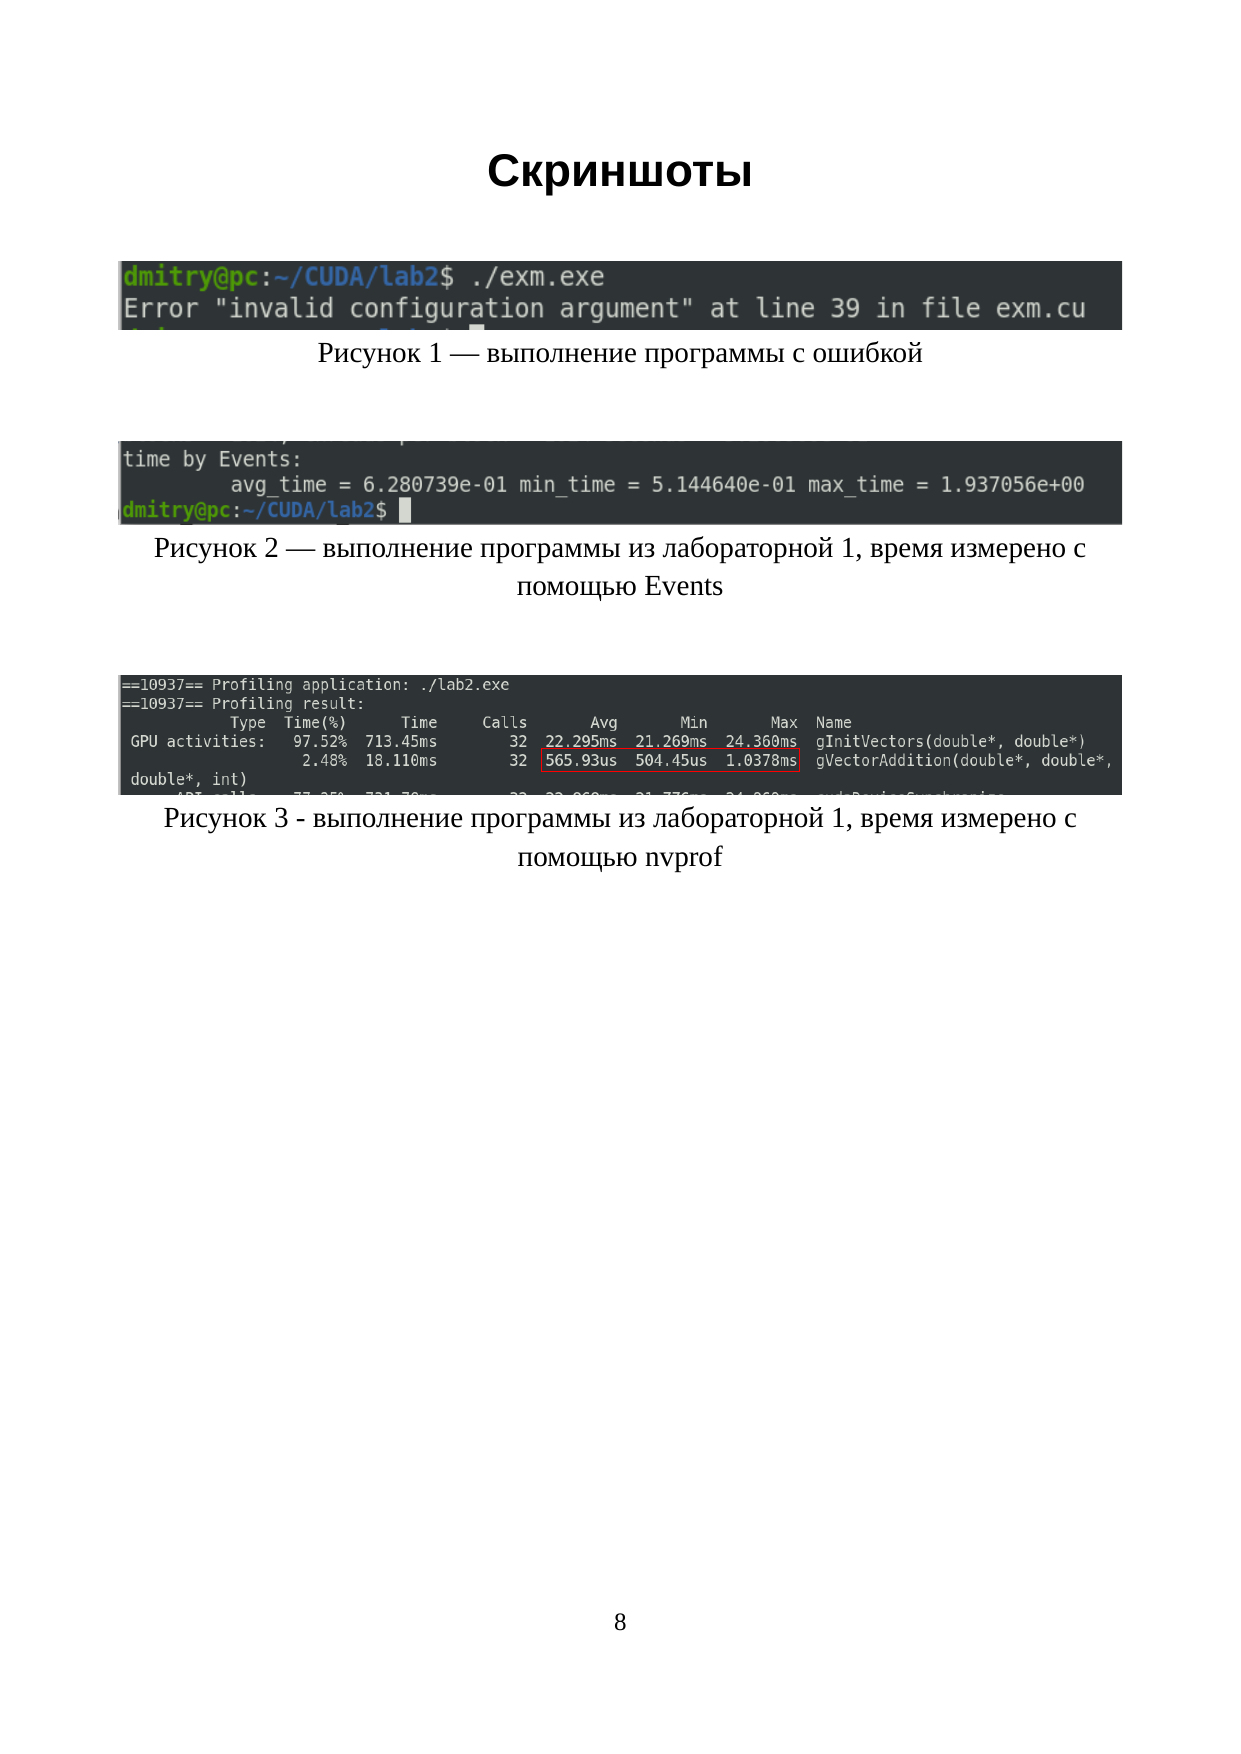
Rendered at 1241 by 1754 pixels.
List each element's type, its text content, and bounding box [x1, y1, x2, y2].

text Рисунок 2 — выполнение программы из лабораторной 1, время измерено с помощью Events [118, 525, 1122, 602]
picture [118, 441, 1123, 525]
picture [118, 261, 1123, 330]
subtitle Скриншоты [118, 143, 1122, 196]
text Рисунок 3 - выполнение программы из лабораторной 1, время измерено с помощью nvprof [118, 795, 1122, 872]
text Рисунок 1 — выполнение программы с ошибкой [118, 330, 1122, 368]
